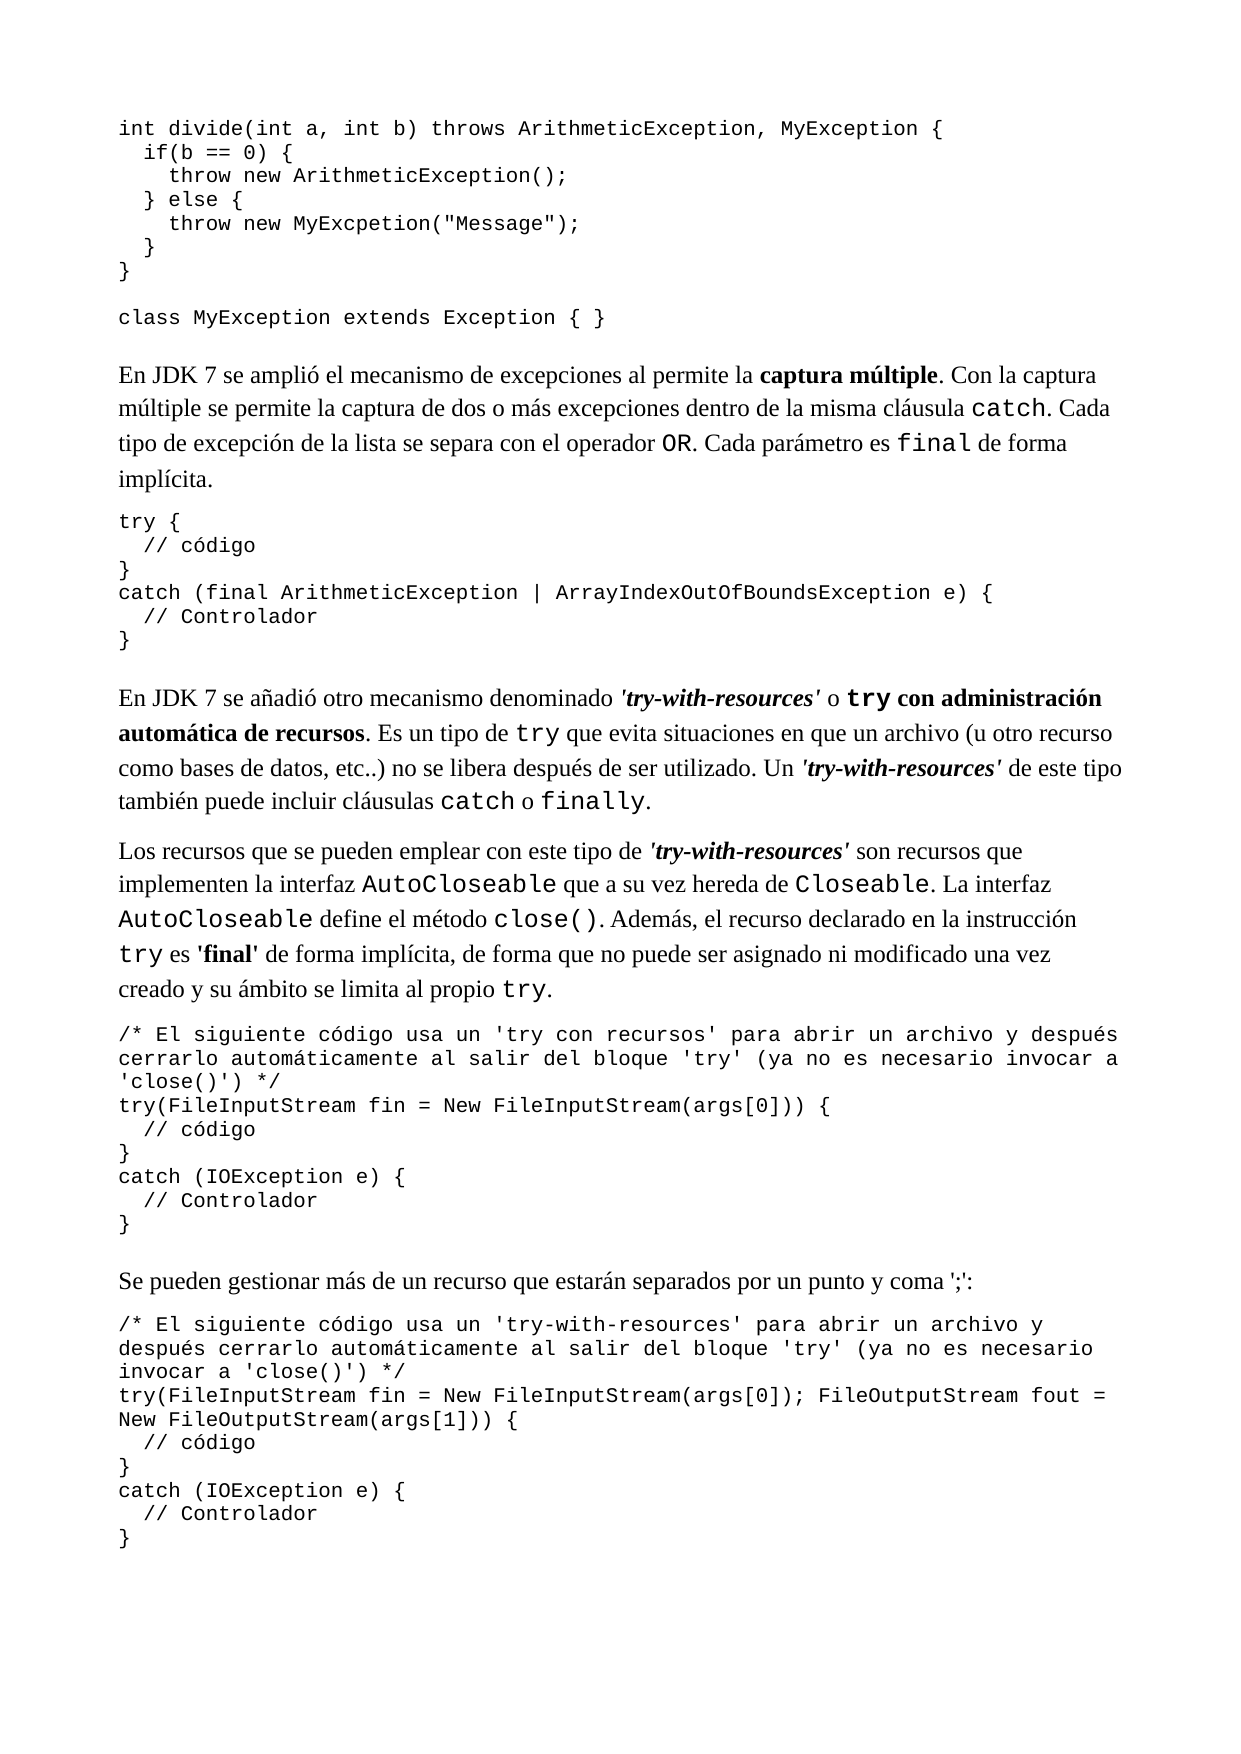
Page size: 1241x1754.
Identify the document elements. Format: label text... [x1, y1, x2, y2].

text } [118, 1456, 1122, 1479]
text } else { [118, 189, 1122, 213]
text } [118, 1527, 1122, 1551]
text // código [118, 535, 1122, 558]
text Se pueden gestionar más de un recurso que estarán separados por un punto y coma ';': [118, 1266, 1122, 1295]
text int divide(int a, int b) throws ArithmeticException, MyException { [118, 118, 1122, 142]
text } [118, 629, 1122, 653]
text Los recursos que se pueden emplear con este tipo de 'try-with-resources' son recursos que implementen la interfaz AutoCloseable que a su vez hereda de Closeable. La interfaz AutoCloseable define el método close(). Además, el recurso declarado en la instrucción try es 'final' de forma implícita, de forma que no puede ser asignado ni modificado una vez creado y su ámbito se limita al propio try. [118, 836, 1122, 1005]
text } [118, 260, 1122, 284]
text } [118, 1213, 1122, 1237]
text // código [118, 1432, 1122, 1456]
text // Controlador [118, 1190, 1122, 1213]
text throw new ArithmeticException(); [118, 165, 1122, 189]
text if(b == 0) { [118, 142, 1122, 165]
text En JDK 7 se amplió el mecanismo de excepciones al permite la captura múltiple. Con la captura múltiple se permite la captura de dos o más excepciones dentro de la misma cláusula catch. Cada tipo de excepción de la lista se separa con el operador OR. Cada parámetro es final de forma implícita. [118, 360, 1122, 492]
text try(FileInputStream fin = New FileInputStream(args[0])) { [118, 1095, 1122, 1119]
text En JDK 7 se añadió otro mecanismo denominado 'try-with-resources' o try con administración automática de recursos. Es un tipo de try que evita situaciones en que un archivo (u otro recurso como bases de datos, etc..) no se libera después de ser utilizado. Un 'try-with-resources' de este tipo también puede incluir cláusulas catch o finally. [118, 683, 1122, 817]
text class MyException extends Exception { } [118, 307, 1122, 331]
text // código [118, 1119, 1122, 1142]
text catch (final ArithmeticException | ArrayIndexOutOfBoundsException e) { [118, 582, 1122, 606]
text try(FileInputStream fin = New FileInputStream(args[0]); FileOutputStream fout = New FileOutputStream(args[1])) { [118, 1385, 1122, 1432]
text } [118, 558, 1122, 582]
text // Controlador [118, 1503, 1122, 1527]
text } [118, 236, 1122, 260]
text // Controlador [118, 606, 1122, 629]
text /* El siguiente código usa un 'try-with-resources' para abrir un archivo y después cerrarlo automáticamente al salir del bloque 'try' (ya no es necesario invocar a 'close()') */ [118, 1314, 1122, 1385]
text catch (IOException e) { [118, 1166, 1122, 1190]
text try { [118, 511, 1122, 535]
text /* El siguiente código usa un 'try con recursos' para abrir un archivo y después cerrarlo automáticamente al salir del bloque 'try' (ya no es necesario invocar a 'close()') */ [118, 1024, 1122, 1095]
text catch (IOException e) { [118, 1479, 1122, 1503]
text } [118, 1142, 1122, 1166]
text throw new MyExcpetion("Message"); [118, 213, 1122, 236]
